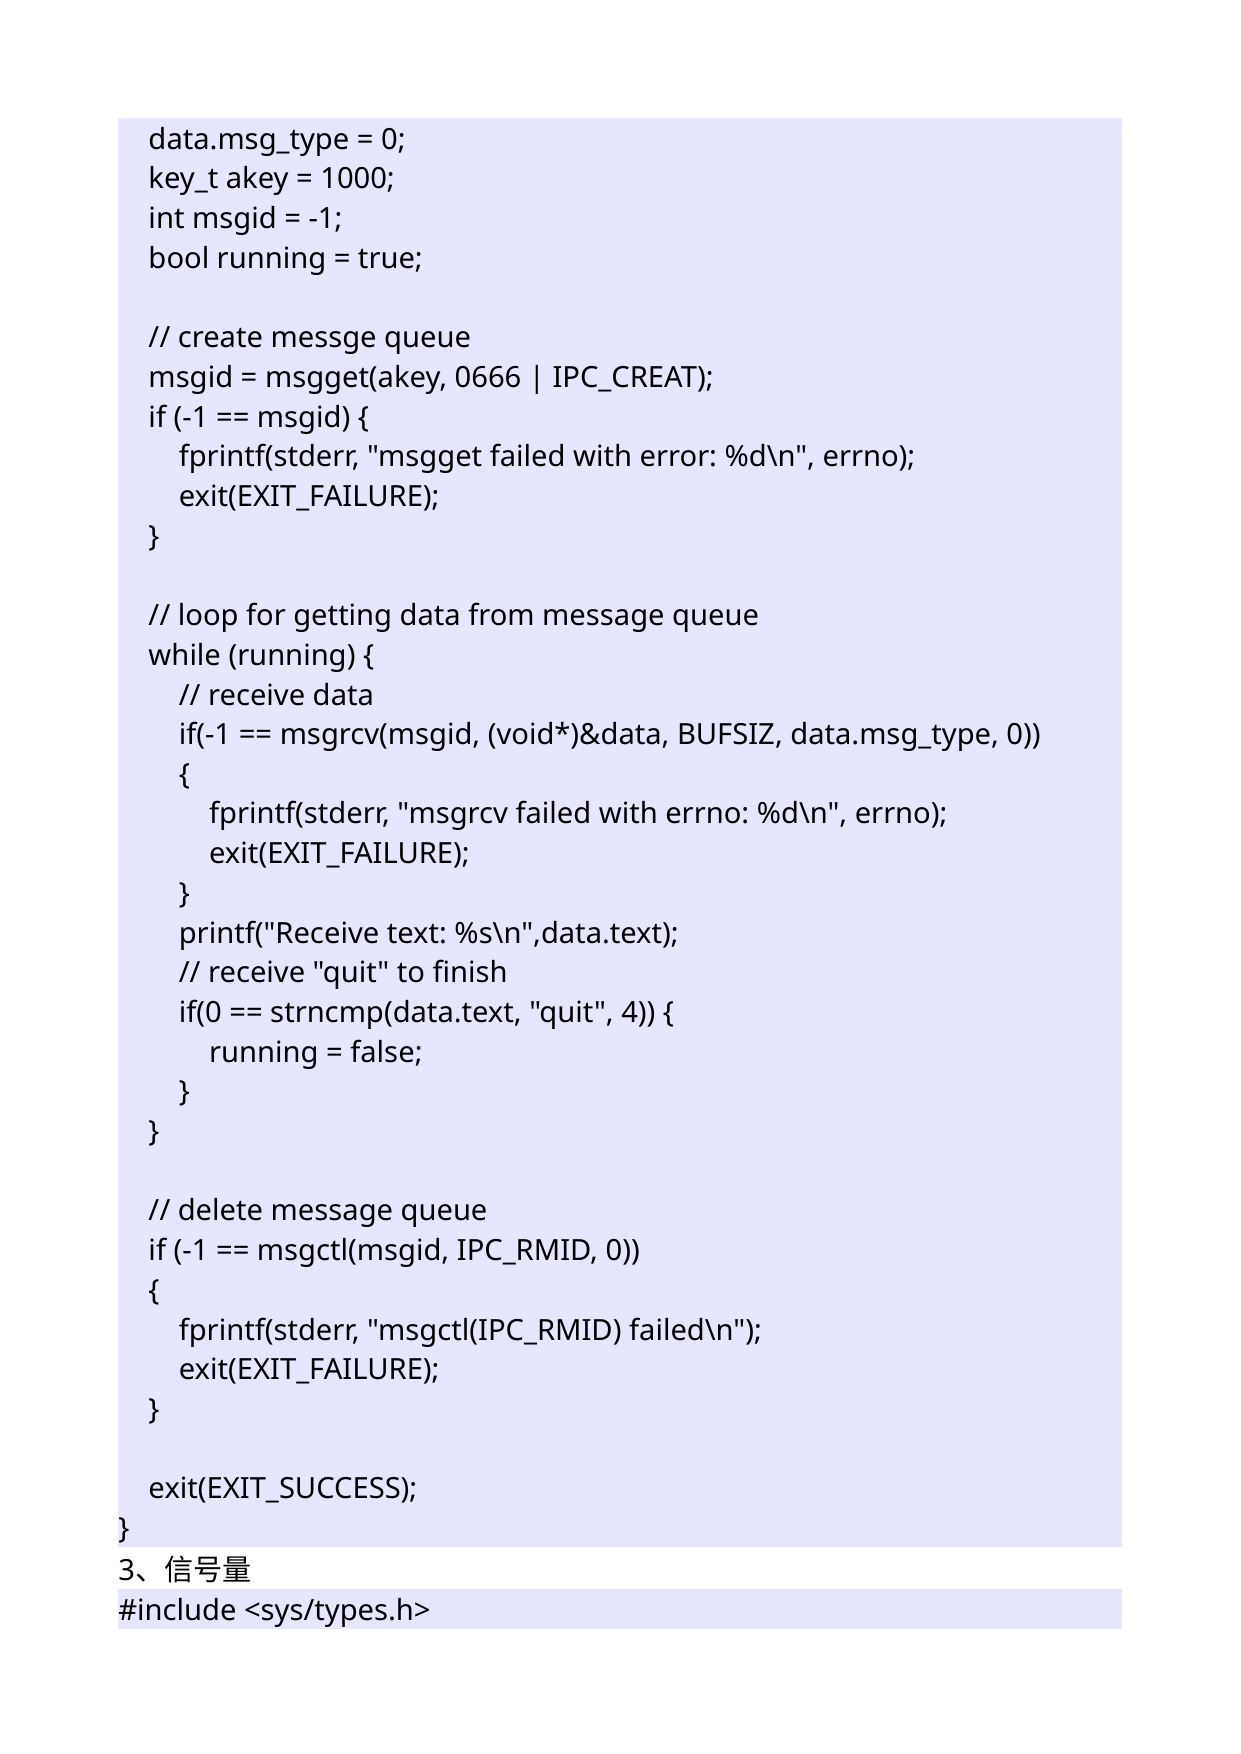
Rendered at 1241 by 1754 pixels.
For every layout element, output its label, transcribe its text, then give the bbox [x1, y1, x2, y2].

text } [118, 1507, 1122, 1547]
text exit(EXIT_FAILURE); [118, 832, 1122, 872]
text bool running = true; [118, 237, 1122, 277]
text if(-1 == msgrcv(msgid, (void*)&data, BUFSIZ, data.msg_type, 0)) [118, 713, 1122, 753]
text fprintf(stderr, "msgget failed with error: %d\n", errno); [118, 436, 1122, 475]
text { [118, 753, 1122, 793]
text } [118, 1071, 1122, 1110]
text msgid = msgget(akey, 0666 | IPC_CREAT); [118, 356, 1122, 396]
text key_t akey = 1000; [118, 158, 1122, 197]
text while (running) { [118, 634, 1122, 674]
text } [118, 1110, 1122, 1150]
text // create messge queue [118, 317, 1122, 356]
text printf("Receive text: %s\n",data.text); [118, 912, 1122, 952]
text fprintf(stderr, "msgctl(IPC_RMID) failed\n"); [118, 1309, 1122, 1348]
text } [118, 872, 1122, 912]
text fprintf(stderr, "msgrcv failed with errno: %d\n", errno); [118, 793, 1122, 832]
text #include <sys/types.h> [118, 1589, 1122, 1629]
text // loop for getting data from message queue [118, 594, 1122, 634]
text 3、信号量 [118, 1547, 1122, 1589]
text // delete message queue [118, 1190, 1122, 1229]
text data.msg_type = 0; [118, 118, 1122, 158]
text exit(EXIT_FAILURE); [118, 475, 1122, 515]
text if(0 == strncmp(data.text, "quit", 4)) { [118, 991, 1122, 1031]
text } [118, 515, 1122, 555]
text // receive data [118, 674, 1122, 713]
text if (-1 == msgid) { [118, 396, 1122, 436]
text // receive "quit" to finish [118, 952, 1122, 991]
text running = false; [118, 1031, 1122, 1071]
text exit(EXIT_SUCCESS); [118, 1467, 1122, 1507]
text } [118, 1388, 1122, 1428]
text exit(EXIT_FAILURE); [118, 1348, 1122, 1388]
text int msgid = -1; [118, 197, 1122, 237]
text { [118, 1269, 1122, 1309]
text if (-1 == msgctl(msgid, IPC_RMID, 0)) [118, 1229, 1122, 1269]
